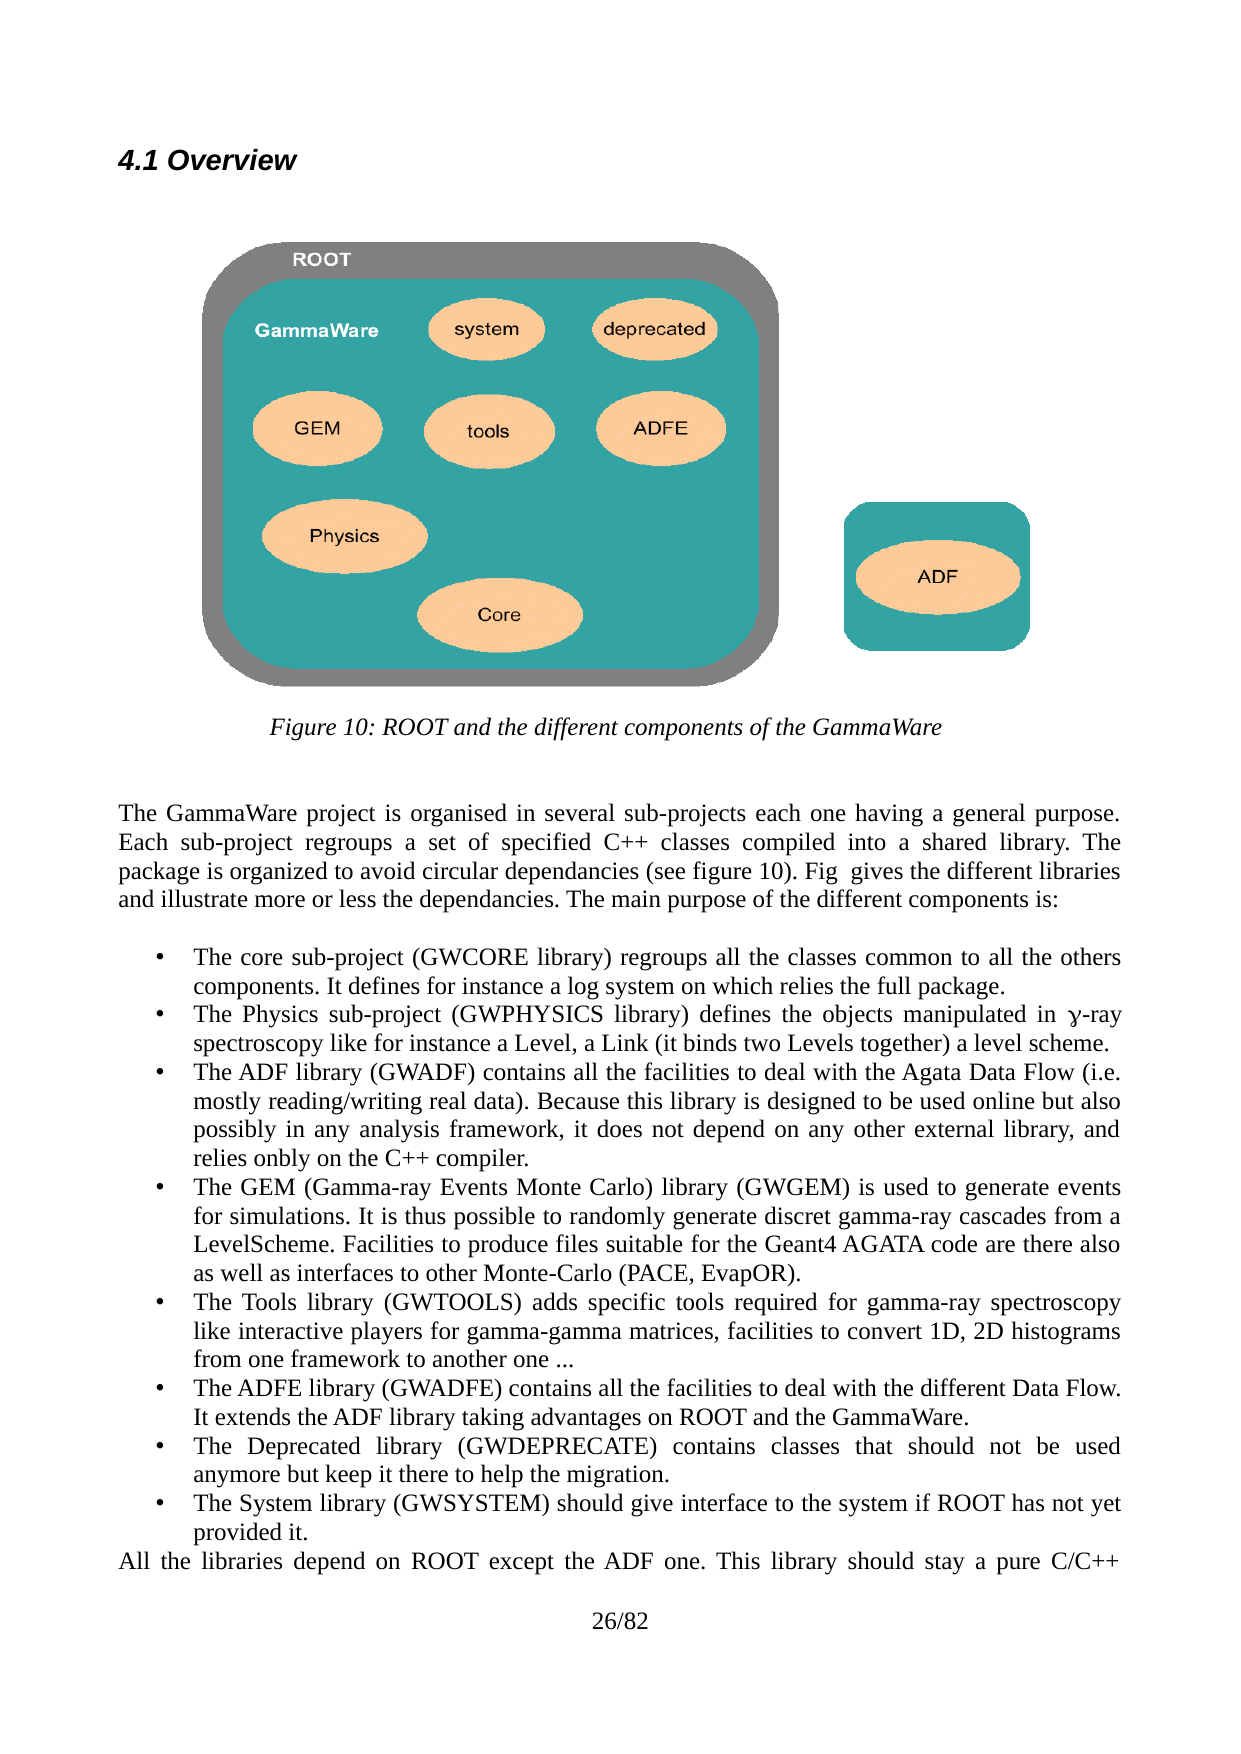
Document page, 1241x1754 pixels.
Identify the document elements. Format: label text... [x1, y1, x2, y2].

list The Physics sub-project (GWPHYSICS library) defines the objects manipulated in γ-ray spectroscopy like for instance a Level, a Link (it binds two Levels together) a level scheme. [156, 999, 1122, 1057]
list The Deprecated library (GWDEPRECATE) contains classes that should not be used anymore but keep it there to help the migration. [156, 1431, 1122, 1488]
text The GammaWare project is organised in several sub-projects each one having a general purpose. Each sub-project regroups a set of specified C++ classes compiled into a shared library. The package is organized to avoid circular dependancies (see figure 10). Fig gives the different libraries and illustrate more or less the dependancies. The main purpose of the different components is: [118, 798, 1122, 913]
list The GEM (Gamma-ray Events Monte Carlo) library (GWGEM) is used to generate events for simulations. It is thus possible to randomly generate discret gamma-ray cascades from a LevelScheme. Facilities to produce files suitable for the Geant4 AGATA code are there also as well as interfaces to other Monte-Carlo (PACE, EvapOR). [156, 1172, 1122, 1287]
picture [181, 214, 1035, 712]
list The Tools library (GWTOOLS) adds specific tools required for gamma-ray spectroscopy like interactive players for gamma-gamma matrices, facilities to convert 1D, 2D histograms from one framework to another one ... [156, 1287, 1122, 1373]
list The System library (GWSYSTEM) should give interface to the system if ROOT has not yet provided it. [156, 1488, 1122, 1546]
subtitle 4.1 Overview [118, 143, 1122, 177]
list The core sub-project (GWCORE library) regroups all the classes common to all the others components. It defines for instance a log system on which relies the full package. [156, 942, 1122, 999]
text All the libraries depend on ROOT except the ADF one. This library should stay a pure C/C++ [118, 1546, 1122, 1574]
list The ADFE library (GWADFE) contains all the facilities to deal with the different Data Flow. It extends the ADF library taking advantages on ROOT and the GammaWare. [156, 1373, 1122, 1431]
list The ADF library (GWADF) contains all the facilities to deal with the Agata Data Flow (i.e. mostly reading/writing real data). Because this library is designed to be used online but also possibly in any analysis framework, it does not depend on any other external library, and relies onbly on the C++ compiler. [156, 1057, 1122, 1172]
text Figure 10: ROOT and the different components of the GammaWare [172, 214, 1042, 741]
